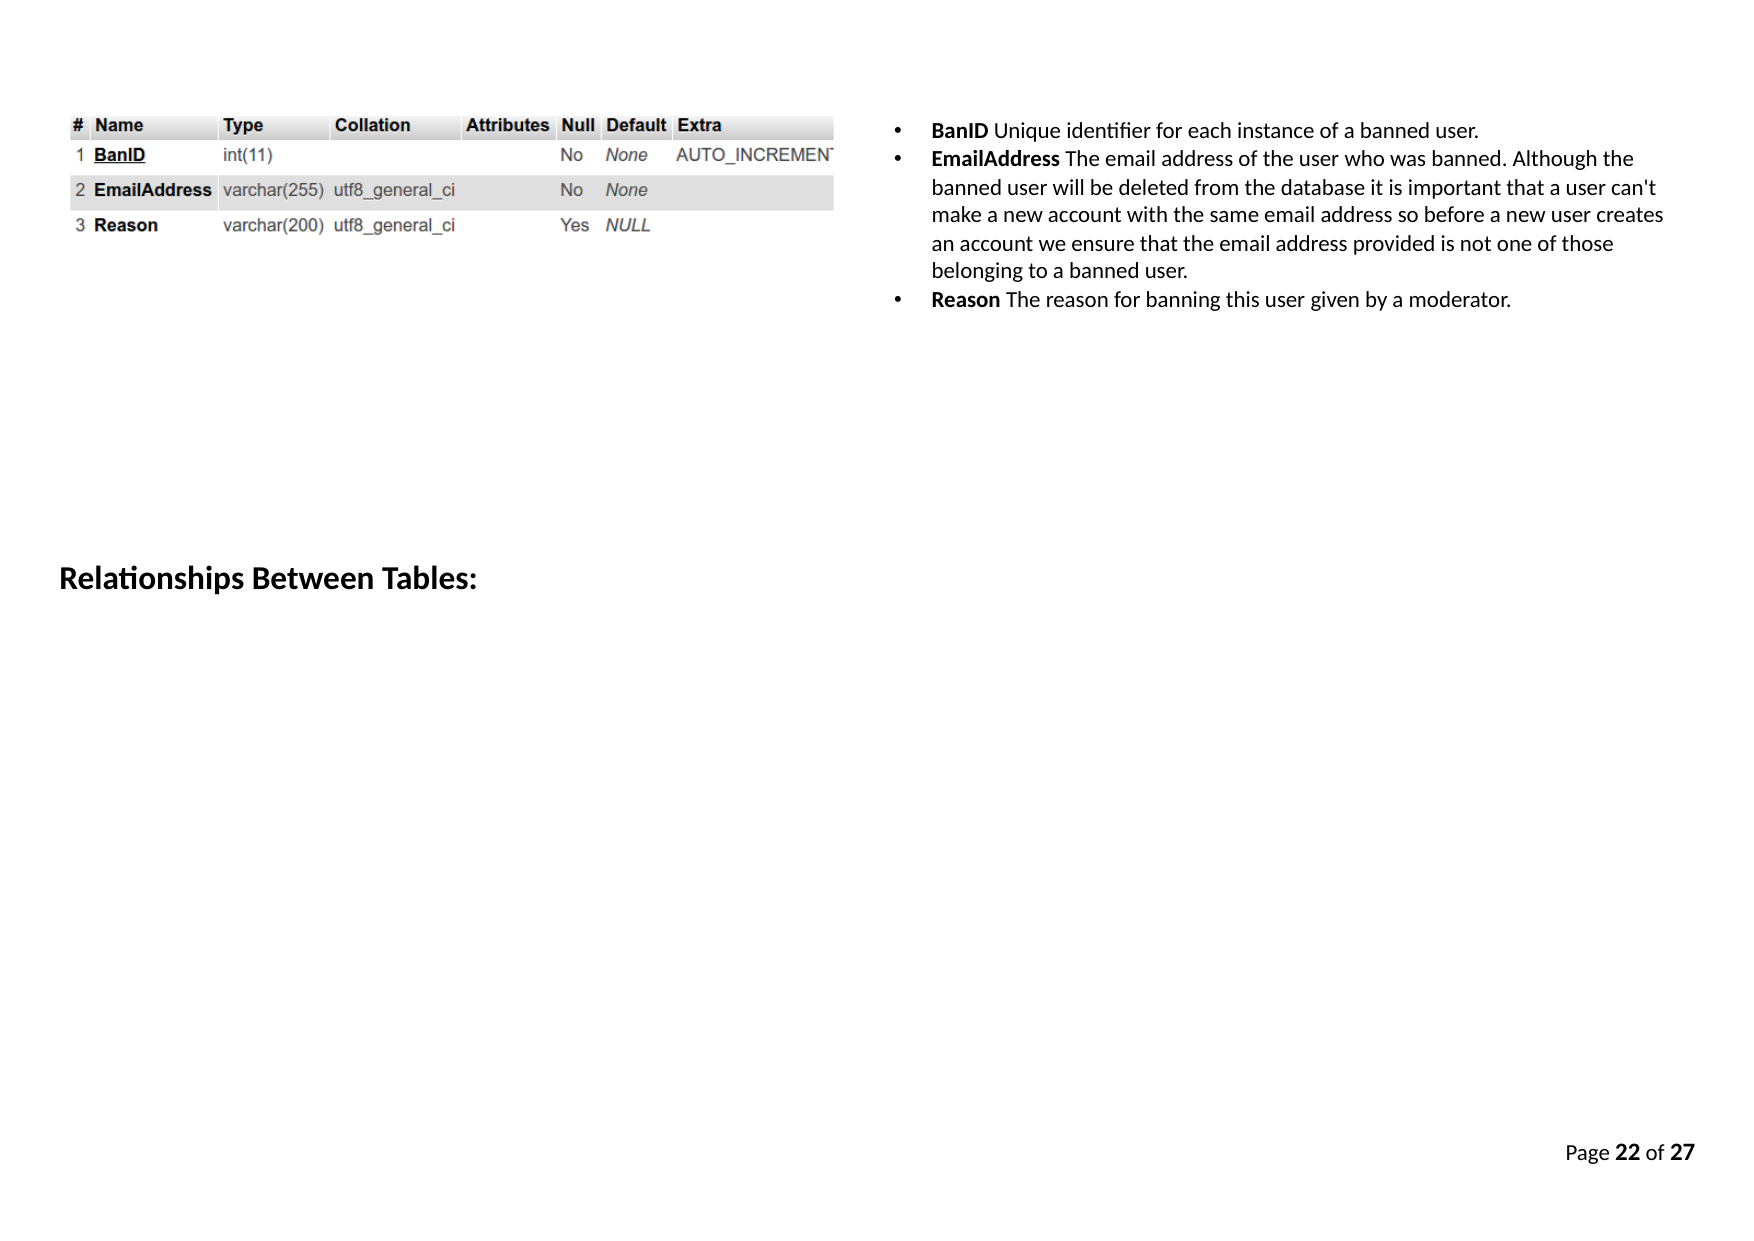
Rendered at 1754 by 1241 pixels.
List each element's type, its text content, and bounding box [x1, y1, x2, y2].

text Relationships Between Tables: [59, 557, 1695, 598]
picture [70, 116, 834, 260]
table_header BanID Unique identifier for each instance of a banned user. EmailAddress The email address of the user who was banned. Although the banned user will be deleted from the database it is important that a user can't make a new account with the same email address so before a new user creates an account we ensure that the email address provided is not one of those belonging to a banned user. Reason The reason for banning this user given by a moderator. [845, 117, 1690, 501]
table_header [59, 117, 845, 501]
